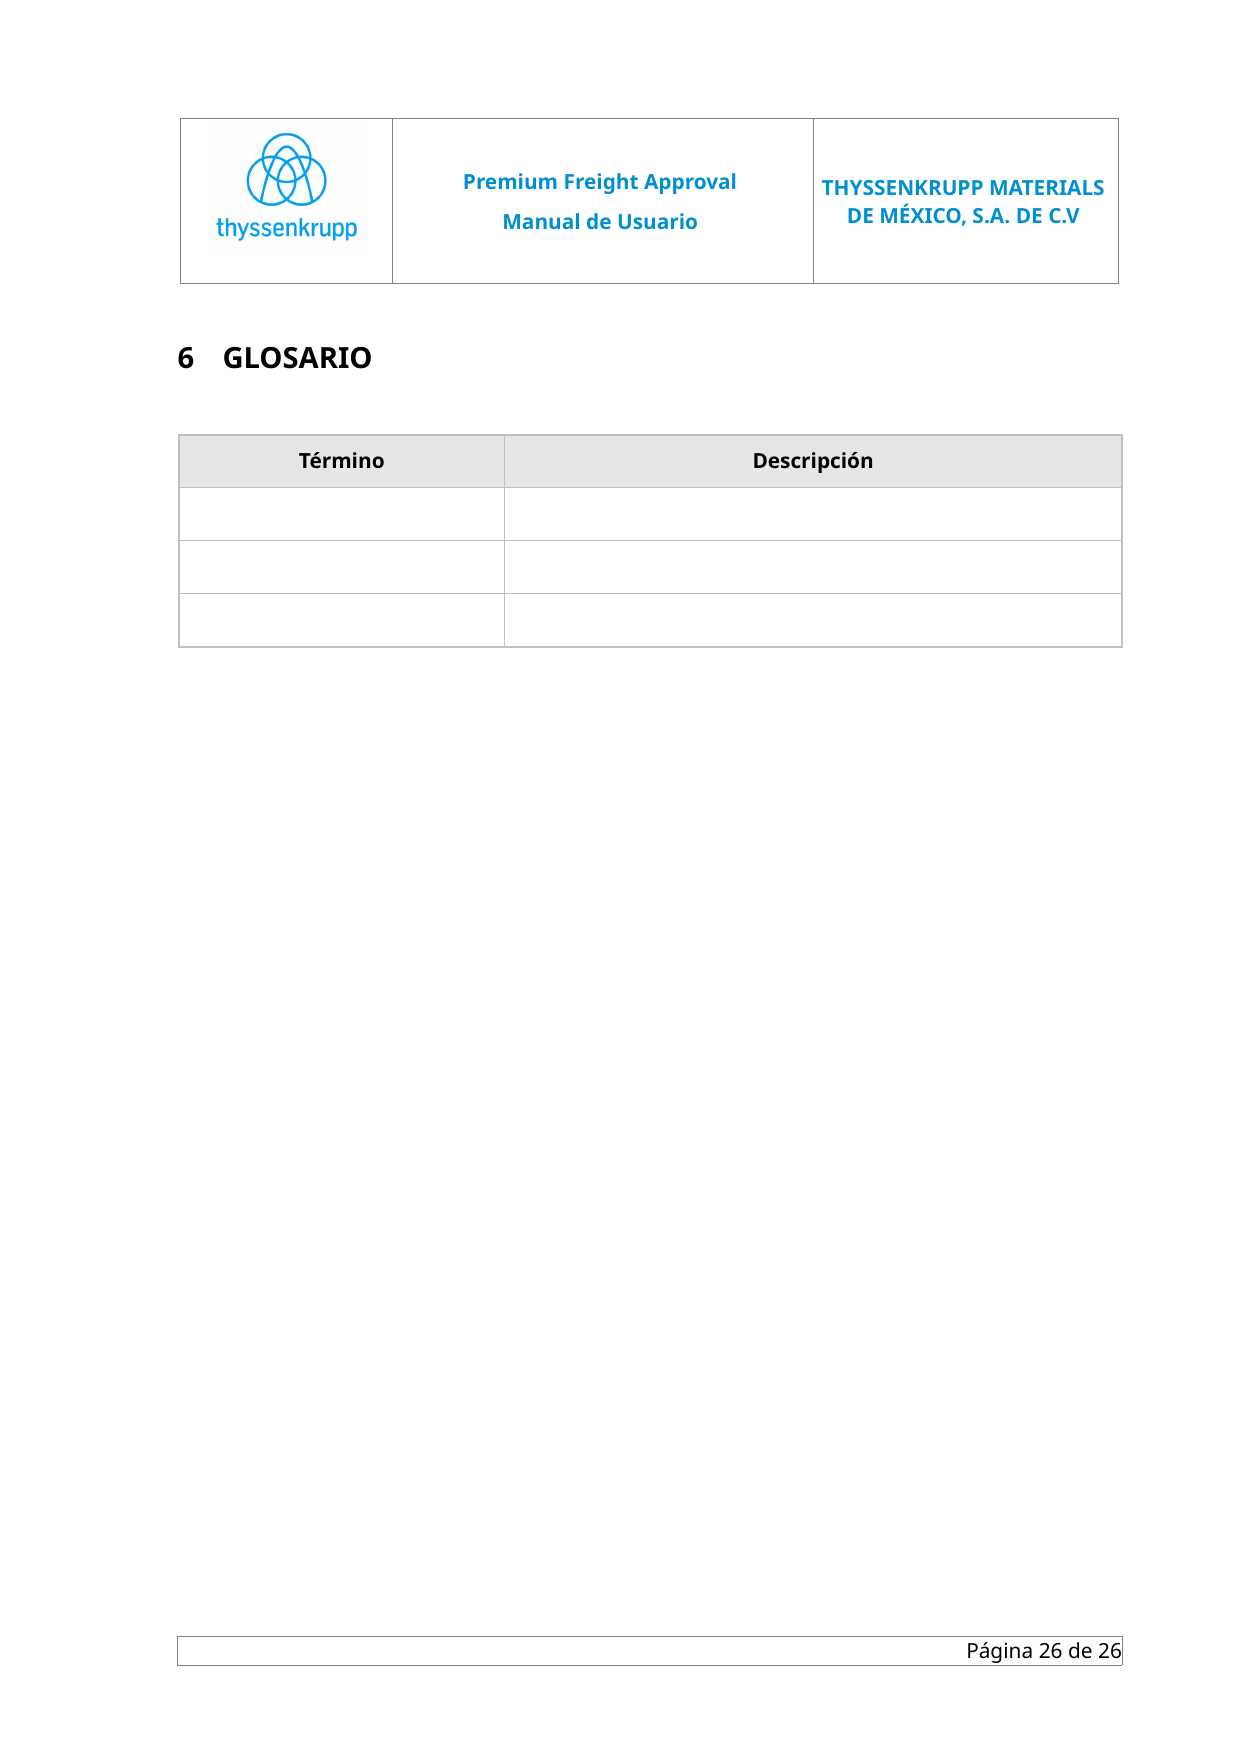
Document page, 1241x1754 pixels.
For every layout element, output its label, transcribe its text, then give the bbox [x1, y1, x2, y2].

table_header Término [180, 436, 504, 487]
table_cell [180, 488, 504, 540]
table_cell [180, 541, 504, 593]
table_cell [505, 594, 1121, 646]
subtitle GLOSARIO [177, 338, 1122, 377]
table_header Descripción [505, 436, 1121, 487]
table_cell [505, 541, 1121, 593]
table_cell [505, 488, 1121, 540]
table_cell [180, 594, 504, 646]
